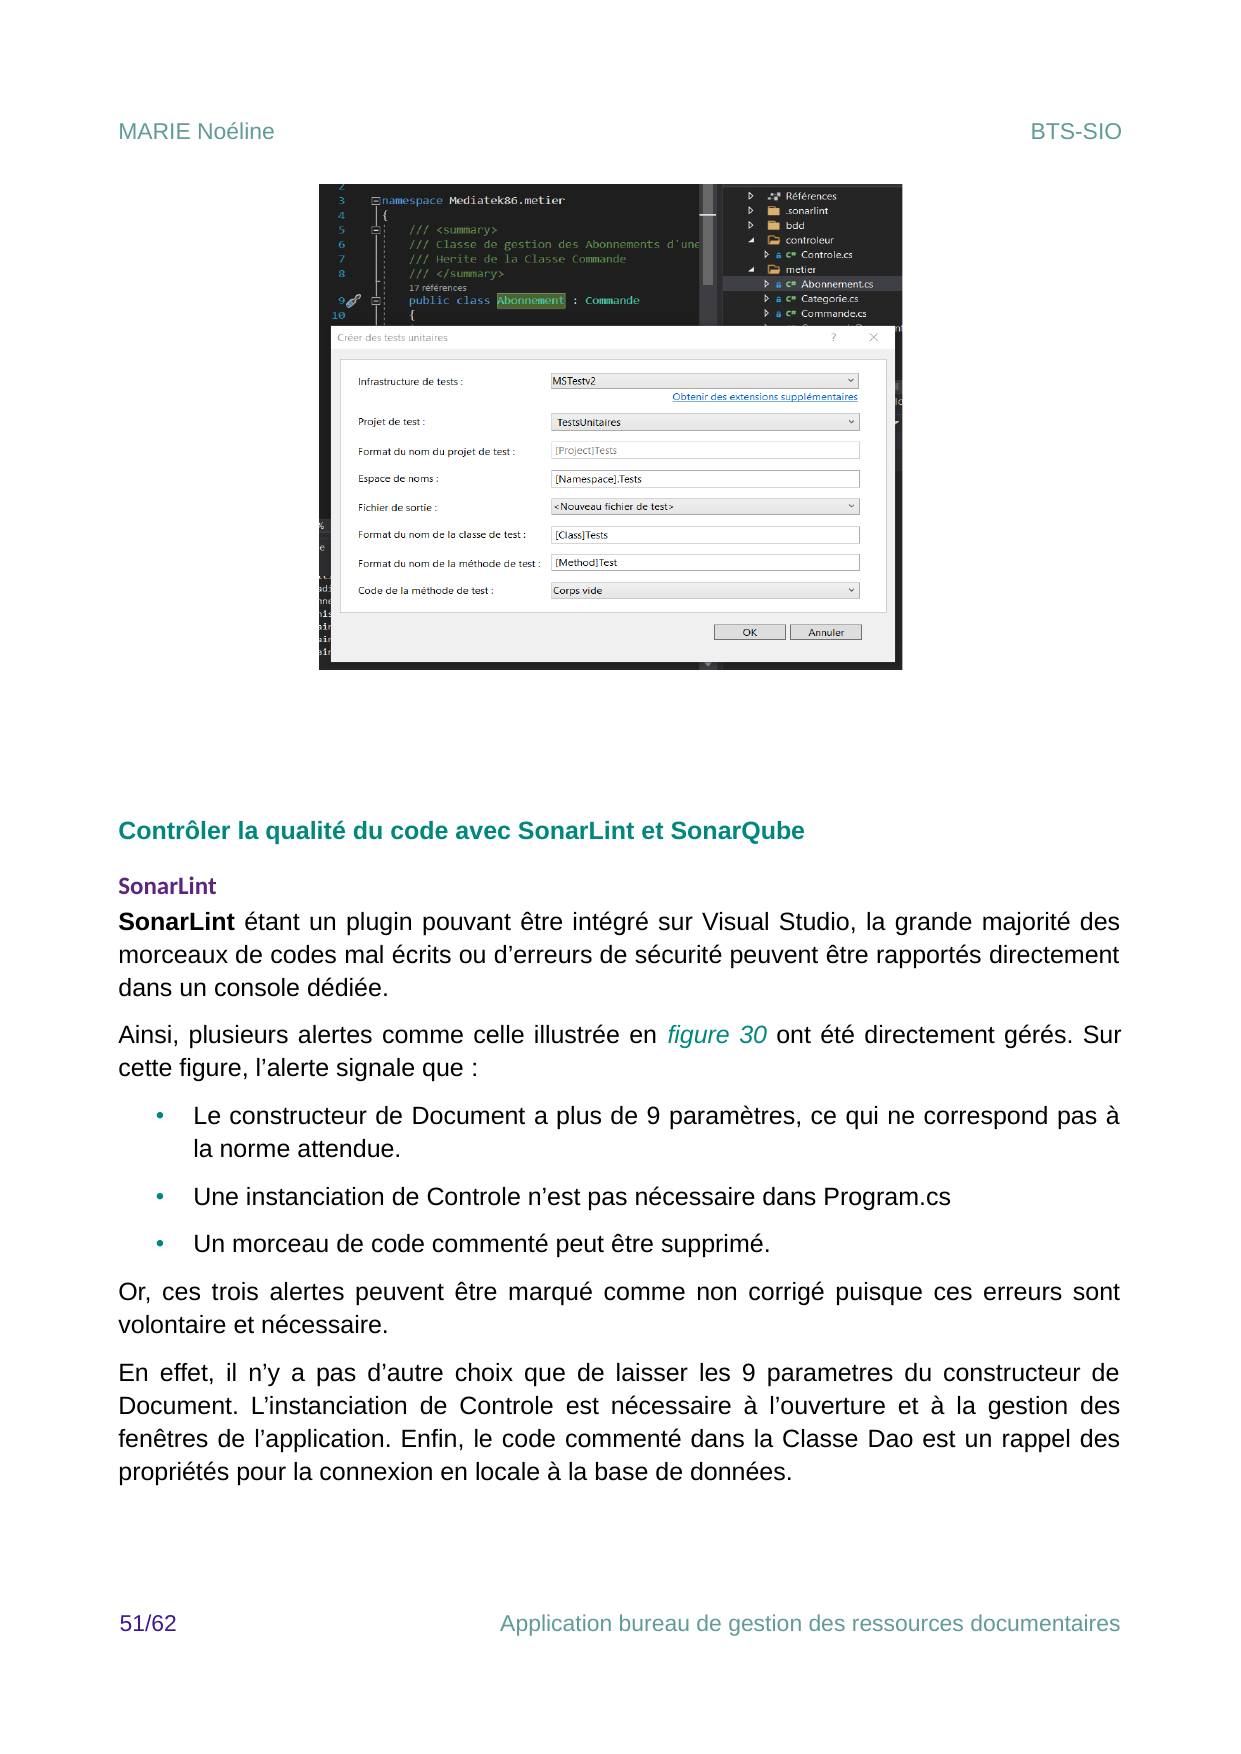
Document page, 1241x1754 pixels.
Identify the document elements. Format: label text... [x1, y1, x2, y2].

text SonarLint étant un plugin pouvant être intégré sur Visual Studio, la grande majorité des morceaux de codes mal écrits ou d’erreurs de sécurité peuvent être rapportés directement dans un console dédiée. [118, 907, 1122, 1001]
picture [319, 184, 903, 670]
subtitle SonarLint [118, 870, 1122, 900]
text Or, ces trois alertes peuvent être marqué comme non corrigé puisque ces erreurs sont volontaire et nécessaire. [118, 1277, 1122, 1339]
list Un morceau de code commenté peut être supprimé. [156, 1229, 1122, 1258]
text En effet, il n’y a pas d’autre choix que de laisser les 9 parametres du constructeur de Document. L’instanciation de Controle est nécessaire à l’ouverture et à la gestion des fenêtres de l’application. Enfin, le code commenté dans la Classe Dao est un rappel des propriétés pour la connexion en locale à la base de données. [118, 1358, 1122, 1485]
subtitle Contrôler la qualité du code avec SonarLint et SonarQube [118, 816, 1122, 845]
list Le constructeur de Document a plus de 9 paramètres, ce qui ne correspond pas à la norme attendue. [156, 1101, 1122, 1163]
list Une instanciation de Controle n’est pas nécessaire dans Program.cs [156, 1182, 1122, 1210]
text Ainsi, plusieurs alertes comme celle illustrée en figure 30 ont été directement gérés. Sur cette figure, l’alerte signale que : [118, 1020, 1122, 1082]
